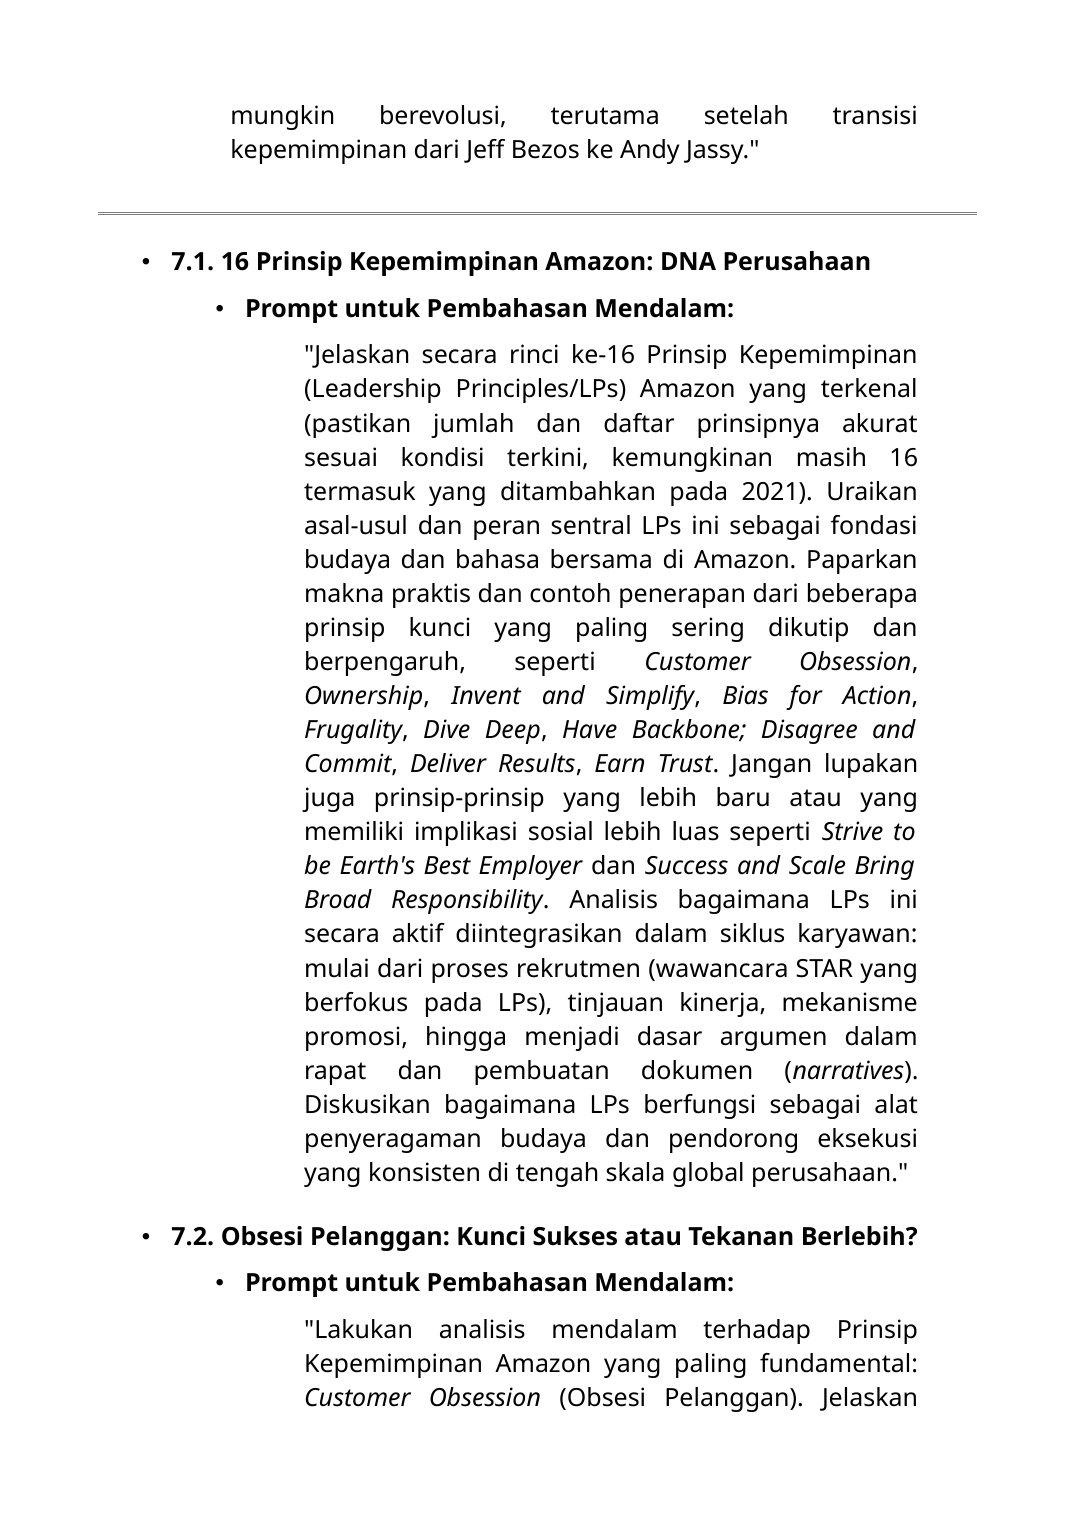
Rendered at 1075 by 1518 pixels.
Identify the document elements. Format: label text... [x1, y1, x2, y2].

list "Lakukan analisis mendalam terhadap Prinsip Kepemimpinan Amazon yang paling fundamental: Customer Obsession (Obsesi Pelanggan). Jelaskan [274, 1311, 918, 1413]
list Prompt untuk Pembahasan Mendalam: [215, 1265, 977, 1299]
list Prompt untuk Pembahasan Mendalam: [215, 291, 977, 324]
list mungkin berevolusi, terutama setelah transisi kepemimpinan dari Jeff Bezos ke Andy Jassy." [201, 97, 918, 166]
list 7.2. Obsesi Pelanggan: Kunci Sukses atau Tekanan Berlebih? [142, 1218, 977, 1252]
list "Jelaskan secara rinci ke-16 Prinsip Kepemimpinan (Leadership Principles/LPs) Amazon yang terkenal (pastikan jumlah dan daftar prinsipnya akurat sesuai kondisi terkini, kemungkinan masih 16 termasuk yang ditambahkan pada 2021). Uraikan asal-usul dan peran sentral LPs ini sebagai fondasi budaya dan bahasa bersama di Amazon. Paparkan makna praktis dan contoh penerapan dari beberapa prinsip kunci yang paling sering dikutip dan berpengaruh, seperti Customer Obsession, Ownership, Invent and Simplify, Bias for Action, Frugality, Dive Deep, Have Backbone; Disagree and Commit, Deliver Results, Earn Trust. Jangan lupakan juga prinsip-prinsip yang lebih baru atau yang memiliki implikasi sosial lebih luas seperti Strive to be Earth's Best Employer dan Success and Scale Bring Broad Responsibility. Analisis bagaimana LPs ini secara aktif diintegrasikan dalam siklus karyawan: mulai dari proses rekrutmen (wawancara STAR yang berfokus pada LPs), tinjauan kinerja, mekanisme promosi, hingga menjadi dasar argumen dalam rapat dan pembuatan dokumen (narratives). Diskusikan bagaimana LPs berfungsi sebagai alat penyeragaman budaya dan pendorong eksekusi yang konsisten di tengah skala global perusahaan." [274, 337, 918, 1189]
list 7.1. 16 Prinsip Kepemimpinan Amazon: DNA Perusahaan [142, 244, 977, 278]
